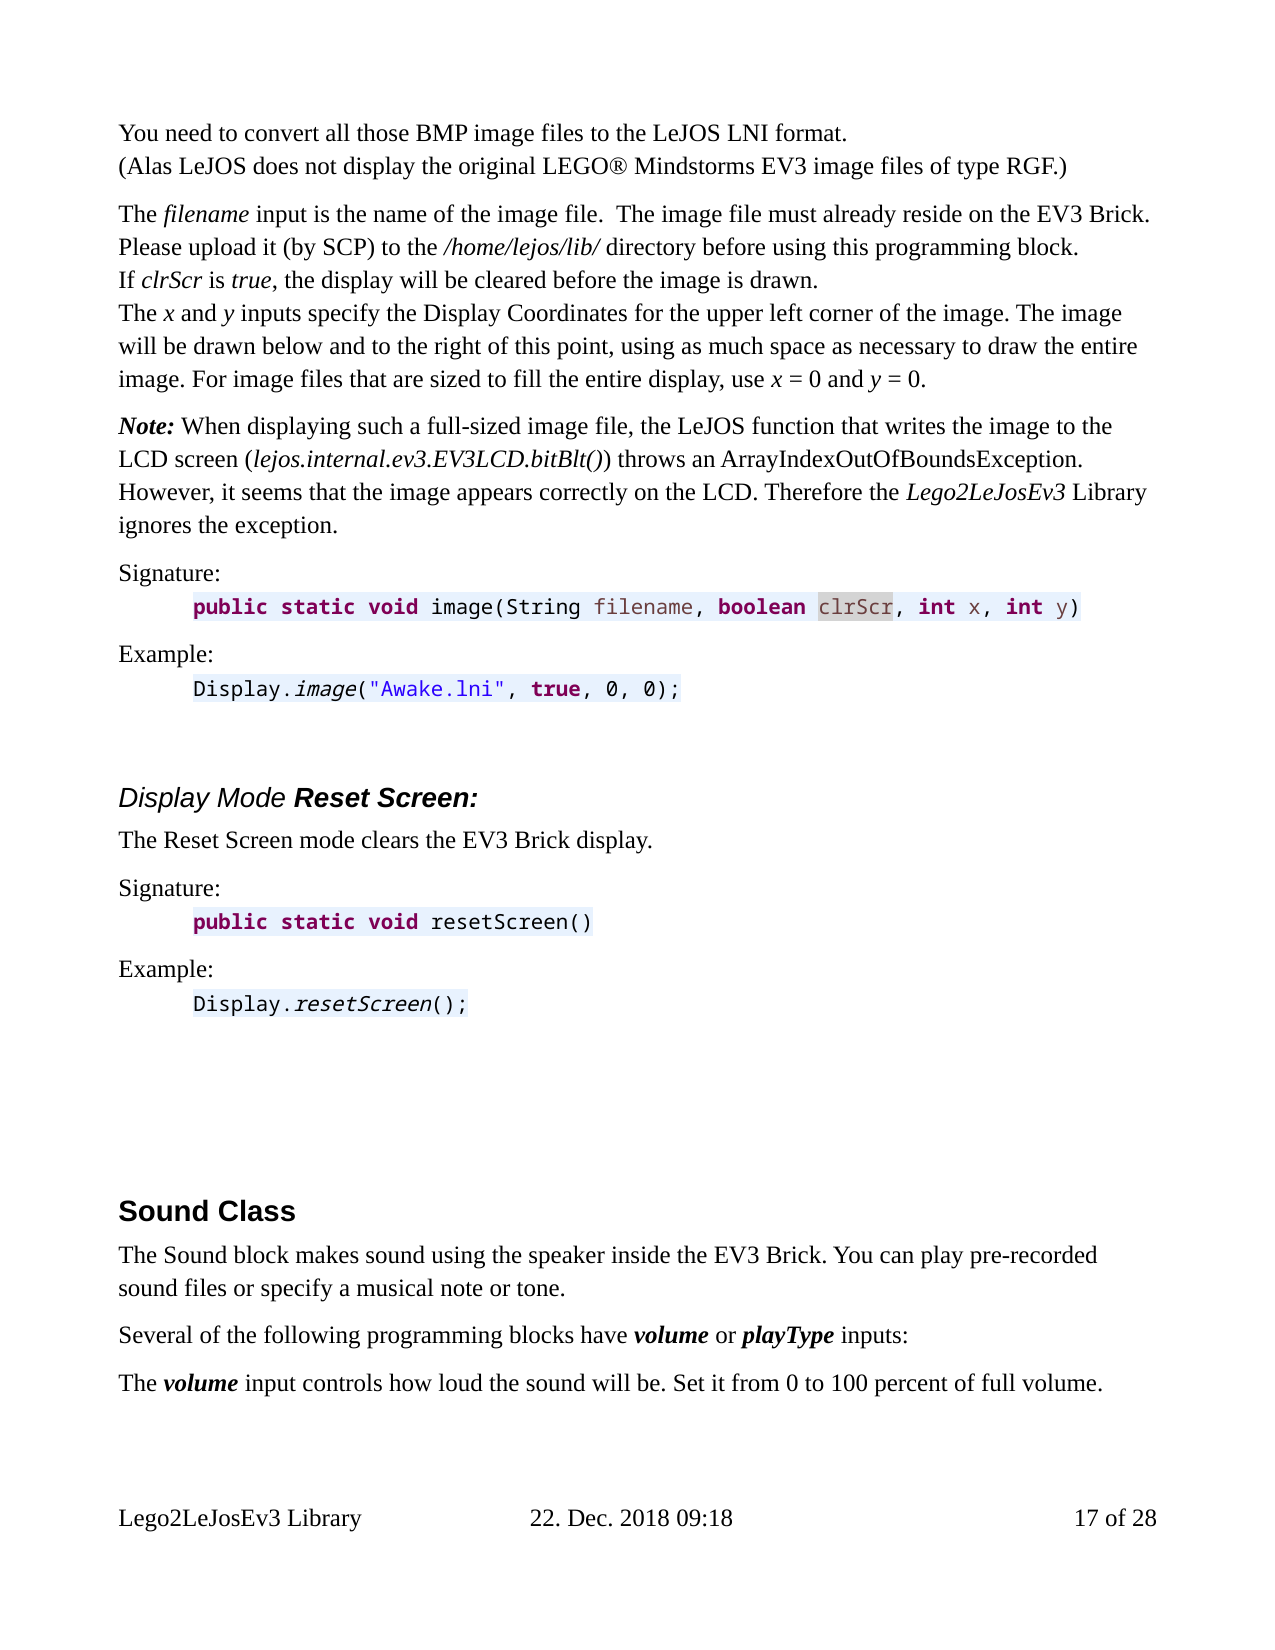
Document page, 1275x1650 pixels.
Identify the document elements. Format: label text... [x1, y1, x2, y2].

text Example: Display.resetScreen(); [118, 954, 1157, 1017]
subtitle Sound Class [118, 1193, 1157, 1227]
text Several of the following programming blocks have volume or playType inputs: [118, 1320, 1157, 1349]
text The Reset Screen mode clears the EV3 Brick display. [118, 826, 1157, 854]
subtitle Display Mode Reset Screen: [118, 781, 1157, 813]
text Example: Display.image("Awake.lni", true, 0, 0); [118, 639, 1157, 702]
text Note: When displaying such a full-sized image file, the LeJOS function that writes the image to the LCD screen (lejos.internal.ev3.EV3LCD.bitBlt()) throws an ArrayIndexOutOfBoundsException. However, it seems that the image appears correctly on the LCD. Therefore the Lego2LeJosEv3 Library ignores the exception. [118, 411, 1157, 539]
text Signature: public static void image(String filename, boolean clrScr, int x, int y) [118, 558, 1157, 621]
text The filename input is the name of the image file. The image file must already reside on the EV3 Brick. Please upload it (by SCP) to the /home/lejos/lib/ directory before using this programming block. If clrScr is true, the display will be cleared before the image is drawn. The x and y inputs specify the Display Coordinates for the upper left corner of the image. The image will be drawn below and to the right of this point, using as much space as necessary to draw the entire image. For image files that are sized to fill the entire display, use x = 0 and y = 0. [118, 199, 1157, 393]
text Signature: public static void resetScreen() [118, 873, 1157, 936]
text The volume input controls how loud the sound will be. Set it from 0 to 100 percent of full volume. [118, 1368, 1157, 1397]
text The Sound block makes sound using the speaker inside the EV3 Brick. You can play pre-recorded sound files or specify a musical note or tone. [118, 1240, 1157, 1301]
text You need to convert all those BMP image files to the LeJOS LNI format. (Alas LeJOS does not display the original LEGO® Mindstorms EV3 image files of type RGF.) [118, 118, 1157, 180]
